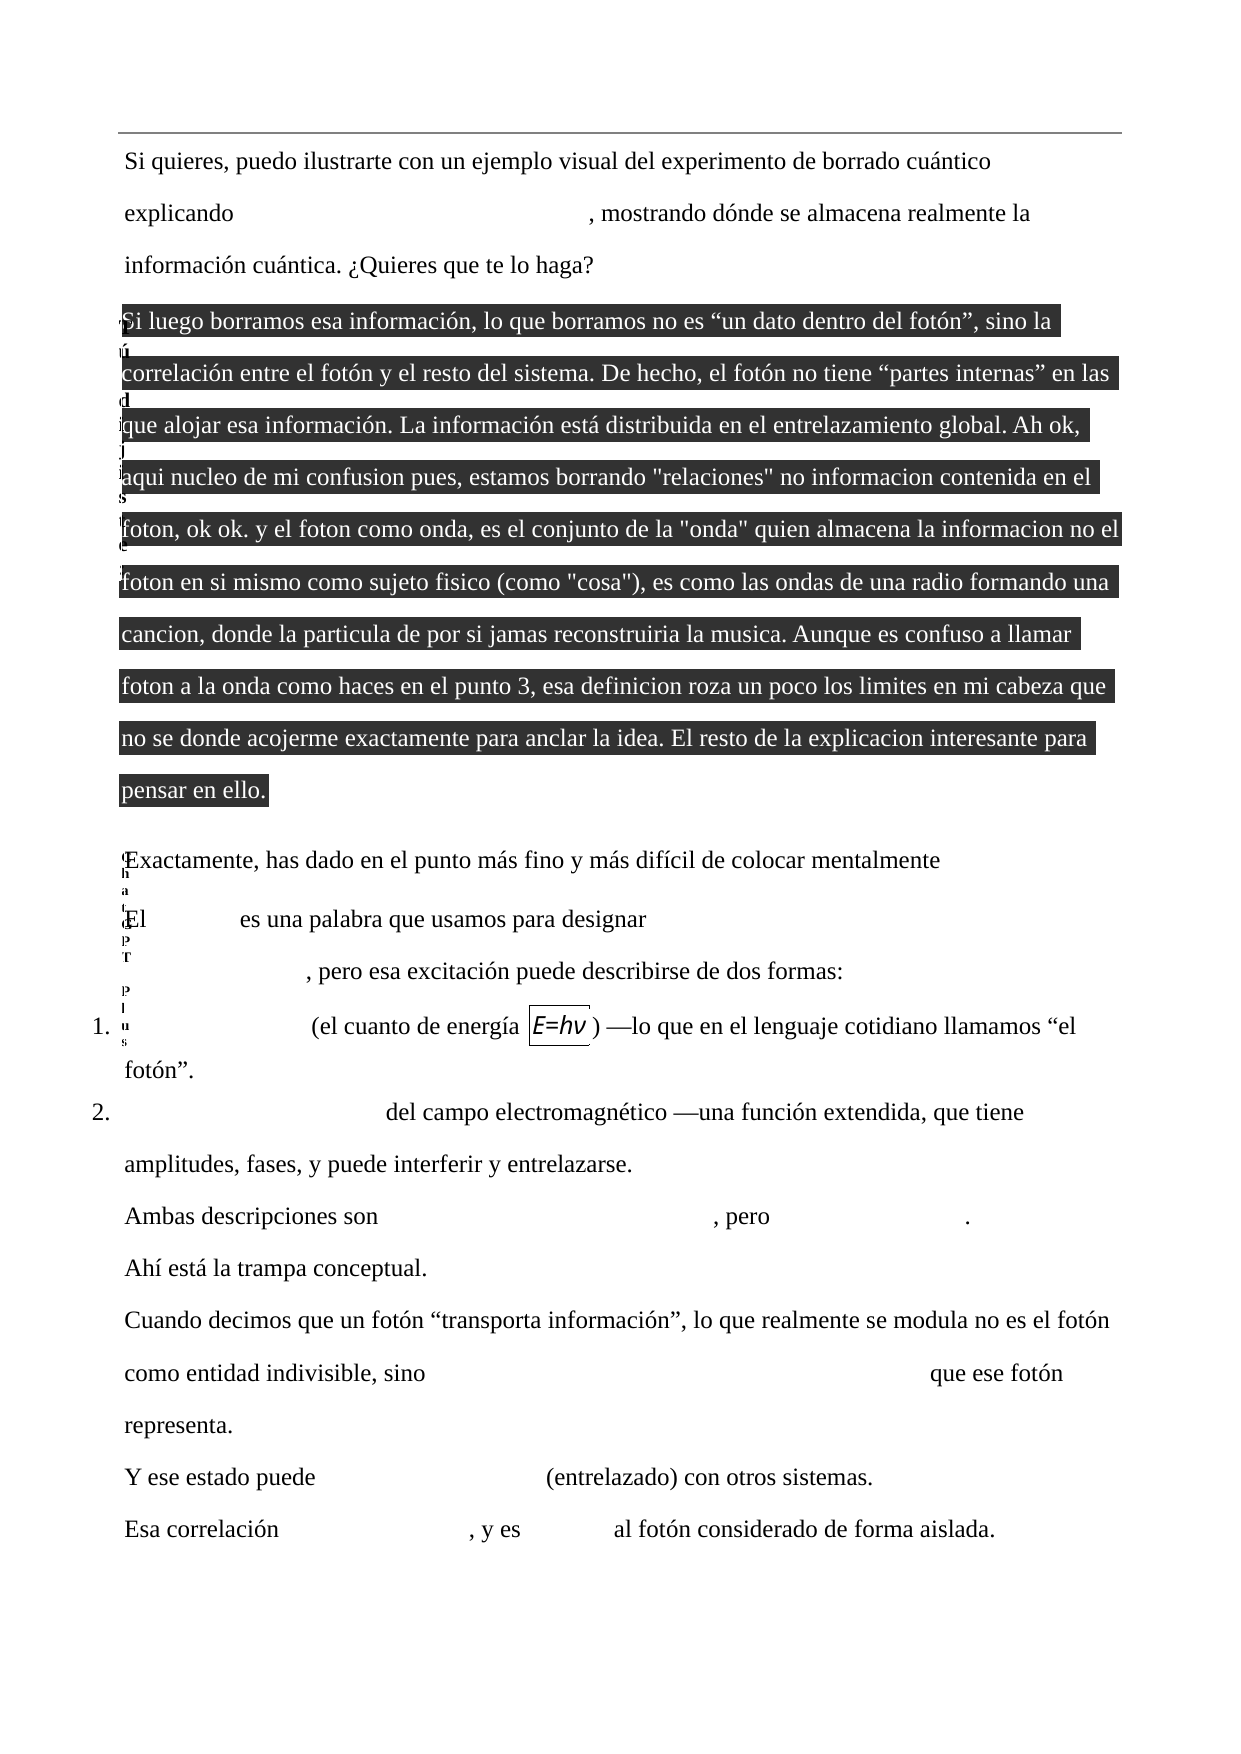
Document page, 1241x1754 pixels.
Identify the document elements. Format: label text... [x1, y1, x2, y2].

text Si luego borramos esa información, lo que borramos no es “un dato dentro del fotón”, sino la correlación entre el fotón y el resto del sistema. De hecho, el fotón no tiene “partes internas” en las que alojar esa información. La información está distribuida en el entrelazamiento global. Ah ok, aqui nucleo de mi confusion pues, estamos borrando "relaciones" no informacion contenida en el foton, ok ok. y el foton como onda, es el conjunto de la "onda" quien almacena la informacion no el foton en si mismo como sujeto fisico (como "cosa"), es como las ondas de una radio formando una cancion, donde la particula de por si jamas reconstruiria la musica. Aunque es confuso a llamar foton a la onda como haces en el punto 3, esa definicion roza un poco los limites en mi cabeza que no se donde acojerme exactamente para anclar la idea. El resto de la explicacion interesante para pensar en ello. [119, 565, 1119, 598]
text Si luego borramos esa información, lo que borramos no es “un dato dentro del fotón”, sino la correlación entre el fotón y el resto del sistema. De hecho, el fotón no tiene “partes internas” en las que alojar esa información. La información está distribuida en el entrelazamiento global. Ah ok, aqui nucleo de mi confusion pues, estamos borrando "relaciones" no informacion contenida en el foton, ok ok. y el foton como onda, es el conjunto de la "onda" quien almacena la informacion no el foton en si mismo como sujeto fisico (como "cosa"), es como las ondas de una radio formando una cancion, donde la particula de por si jamas reconstruiria la musica. Aunque es confuso a llamar foton a la onda como haces en el punto 3, esa definicion roza un poco los limites en mi cabeza que no se donde acojerme exactamente para anclar la idea. El resto de la explicacion interesante para pensar en ello. [122, 303, 1122, 511]
text Si luego borramos esa información, lo que borramos no es “un dato dentro del fotón”, sino la correlación entre el fotón y el resto del sistema. De hecho, el fotón no tiene “partes internas” en las que alojar esa información. La información está distribuida en el entrelazamiento global. Ah ok, aqui nucleo de mi confusion pues, estamos borrando "relaciones" no informacion contenida en el foton, ok ok. y el foton como onda, es el conjunto de la "onda" quien almacena la informacion no el foton en si mismo como sujeto fisico (como "cosa"), es como las ondas de una radio formando una cancion, donde la particula de por si jamas reconstruiria la musica. Aunque es confuso a llamar foton a la onda como haces en el punto 3, esa definicion roza un poco los limites en mi cabeza que no se donde acojerme exactamente para anclar la idea. El resto de la explicacion interesante para pensar en ello. [119, 669, 1115, 703]
text Si luego borramos esa información, lo que borramos no es “un dato dentro del fotón”, sino la correlación entre el fotón y el resto del sistema. De hecho, el fotón no tiene “partes internas” en las que alojar esa información. La información está distribuida en el entrelazamiento global. Ah ok, aqui nucleo de mi confusion pues, estamos borrando "relaciones" no informacion contenida en el foton, ok ok. y el foton como onda, es el conjunto de la "onda" quien almacena la informacion no el foton en si mismo como sujeto fisico (como "cosa"), es como las ondas de una radio formando una cancion, donde la particula de por si jamas reconstruiria la musica. Aunque es confuso a llamar foton a la onda como haces en el punto 3, esa definicion roza un poco los limites en mi cabeza que no se donde acojerme exactamente para anclar la idea. El resto de la explicacion interesante para pensar en ello. [119, 617, 1081, 650]
text Cuando decimos que un fotón “transporta información”, lo que realmente se modula no es el fotón como entidad indivisible, sino el estado cuántico del campo electromagnético que ese fotón representa. Y ese estado puede estar correlacionado (entrelazado) con otros sistemas. Esa correlación es la información, y es externa al fotón considerado de forma aislada. [119, 1299, 1122, 1549]
text Si luego borramos esa información, lo que borramos no es “un dato dentro del fotón”, sino la correlación entre el fotón y el resto del sistema. De hecho, el fotón no tiene “partes internas” en las que alojar esa información. La información está distribuida en el entrelazamiento global. Ah ok, aqui nucleo de mi confusion pues, estamos borrando "relaciones" no informacion contenida en el foton, ok ok. y el foton como onda, es el conjunto de la "onda" quien almacena la informacion no el foton en si mismo como sujeto fisico (como "cosa"), es como las ondas de una radio formando una cancion, donde la particula de por si jamas reconstruiria la musica. Aunque es confuso a llamar foton a la onda como haces en el punto 3, esa definicion roza un poco los limites en mi cabeza que no se donde acojerme exactamente para anclar la idea. El resto de la explicacion interesante para pensar en ello. [122, 304, 1061, 337]
text Si luego borramos esa información, lo que borramos no es “un dato dentro del fotón”, sino la correlación entre el fotón y el resto del sistema. De hecho, el fotón no tiene “partes internas” en las que alojar esa información. La información está distribuida en el entrelazamiento global. Ah ok, aqui nucleo de mi confusion pues, estamos borrando "relaciones" no informacion contenida en el foton, ok ok. y el foton como onda, es el conjunto de la "onda" quien almacena la informacion no el foton en si mismo como sujeto fisico (como "cosa"), es como las ondas de una radio formando una cancion, donde la particula de por si jamas reconstruiria la musica. Aunque es confuso a llamar foton a la onda como haces en el punto 3, esa definicion roza un poco los limites en mi cabeza que no se donde acojerme exactamente para anclar la idea. El resto de la explicacion interesante para pensar en ello. [119, 721, 1096, 755]
text Si luego borramos esa información, lo que borramos no es “un dato dentro del fotón”, sino la correlación entre el fotón y el resto del sistema. De hecho, el fotón no tiene “partes internas” en las que alojar esa información. La información está distribuida en el entrelazamiento global. Ah ok, aqui nucleo de mi confusion pues, estamos borrando "relaciones" no informacion contenida en el foton, ok ok. y el foton como onda, es el conjunto de la "onda" quien almacena la informacion no el foton en si mismo como sujeto fisico (como "cosa"), es como las ondas de una radio formando una cancion, donde la particula de por si jamas reconstruiria la musica. Aunque es confuso a llamar foton a la onda como haces en el punto 3, esa definicion roza un poco los limites en mi cabeza que no se donde acojerme exactamente para anclar la idea. El resto de la explicacion interesante para pensar en ello. [122, 512, 1122, 546]
text Exactamente, has dado en el punto más fino y más difícil de colocar mentalmente 🌌 [119, 840, 1122, 877]
text El “foton” es una palabra que usamos para designar una excitación puntual del campo electromagnético, pero esa excitación puede describirse de dos formas: [125, 898, 1122, 988]
text Ambas descripciones son equivalentes matemáticamente, pero no intuitivamente. Ahí está la trampa conceptual. [119, 1195, 1122, 1285]
text Si quieres, puedo ilustrarte con un ejemplo visual del experimento de borrado cuántico explicando qué “recuerda” el fotón y qué no, mostrando dónde se almacena realmente la información cuántica. ¿Quieres que te lo haga? [119, 141, 1122, 285]
list Como corpúsculo (el cuanto de energía E=hν) —lo que en el lenguaje cotidiano llamamos “el fotón”. [119, 1002, 1122, 1087]
list Como modo ondulatorio del campo electromagnético —una función extendida, que tiene amplitudes, fases, y puede interferir y entrelazarse. [119, 1091, 1122, 1181]
text Si luego borramos esa información, lo que borramos no es “un dato dentro del fotón”, sino la correlación entre el fotón y el resto del sistema. De hecho, el fotón no tiene “partes internas” en las que alojar esa información. La información está distribuida en el entrelazamiento global. Ah ok, aqui nucleo de mi confusion pues, estamos borrando "relaciones" no informacion contenida en el foton, ok ok. y el foton como onda, es el conjunto de la "onda" quien almacena la informacion no el foton en si mismo como sujeto fisico (como "cosa"), es como las ondas de una radio formando una cancion, donde la particula de por si jamas reconstruiria la musica. Aunque es confuso a llamar foton a la onda como haces en el punto 3, esa definicion roza un poco los limites en mi cabeza que no se donde acojerme exactamente para anclar la idea. El resto de la explicacion interesante para pensar en ello. [122, 460, 1100, 494]
text Si luego borramos esa información, lo que borramos no es “un dato dentro del fotón”, sino la correlación entre el fotón y el resto del sistema. De hecho, el fotón no tiene “partes internas” en las que alojar esa información. La información está distribuida en el entrelazamiento global. Ah ok, aqui nucleo de mi confusion pues, estamos borrando "relaciones" no informacion contenida en el foton, ok ok. y el foton como onda, es el conjunto de la "onda" quien almacena la informacion no el foton en si mismo como sujeto fisico (como "cosa"), es como las ondas de una radio formando una cancion, donde la particula de por si jamas reconstruiria la musica. Aunque es confuso a llamar foton a la onda como haces en el punto 3, esa definicion roza un poco los limites en mi cabeza que no se donde acojerme exactamente para anclar la idea. El resto de la explicacion interesante para pensar en ello. [118, 547, 1122, 807]
